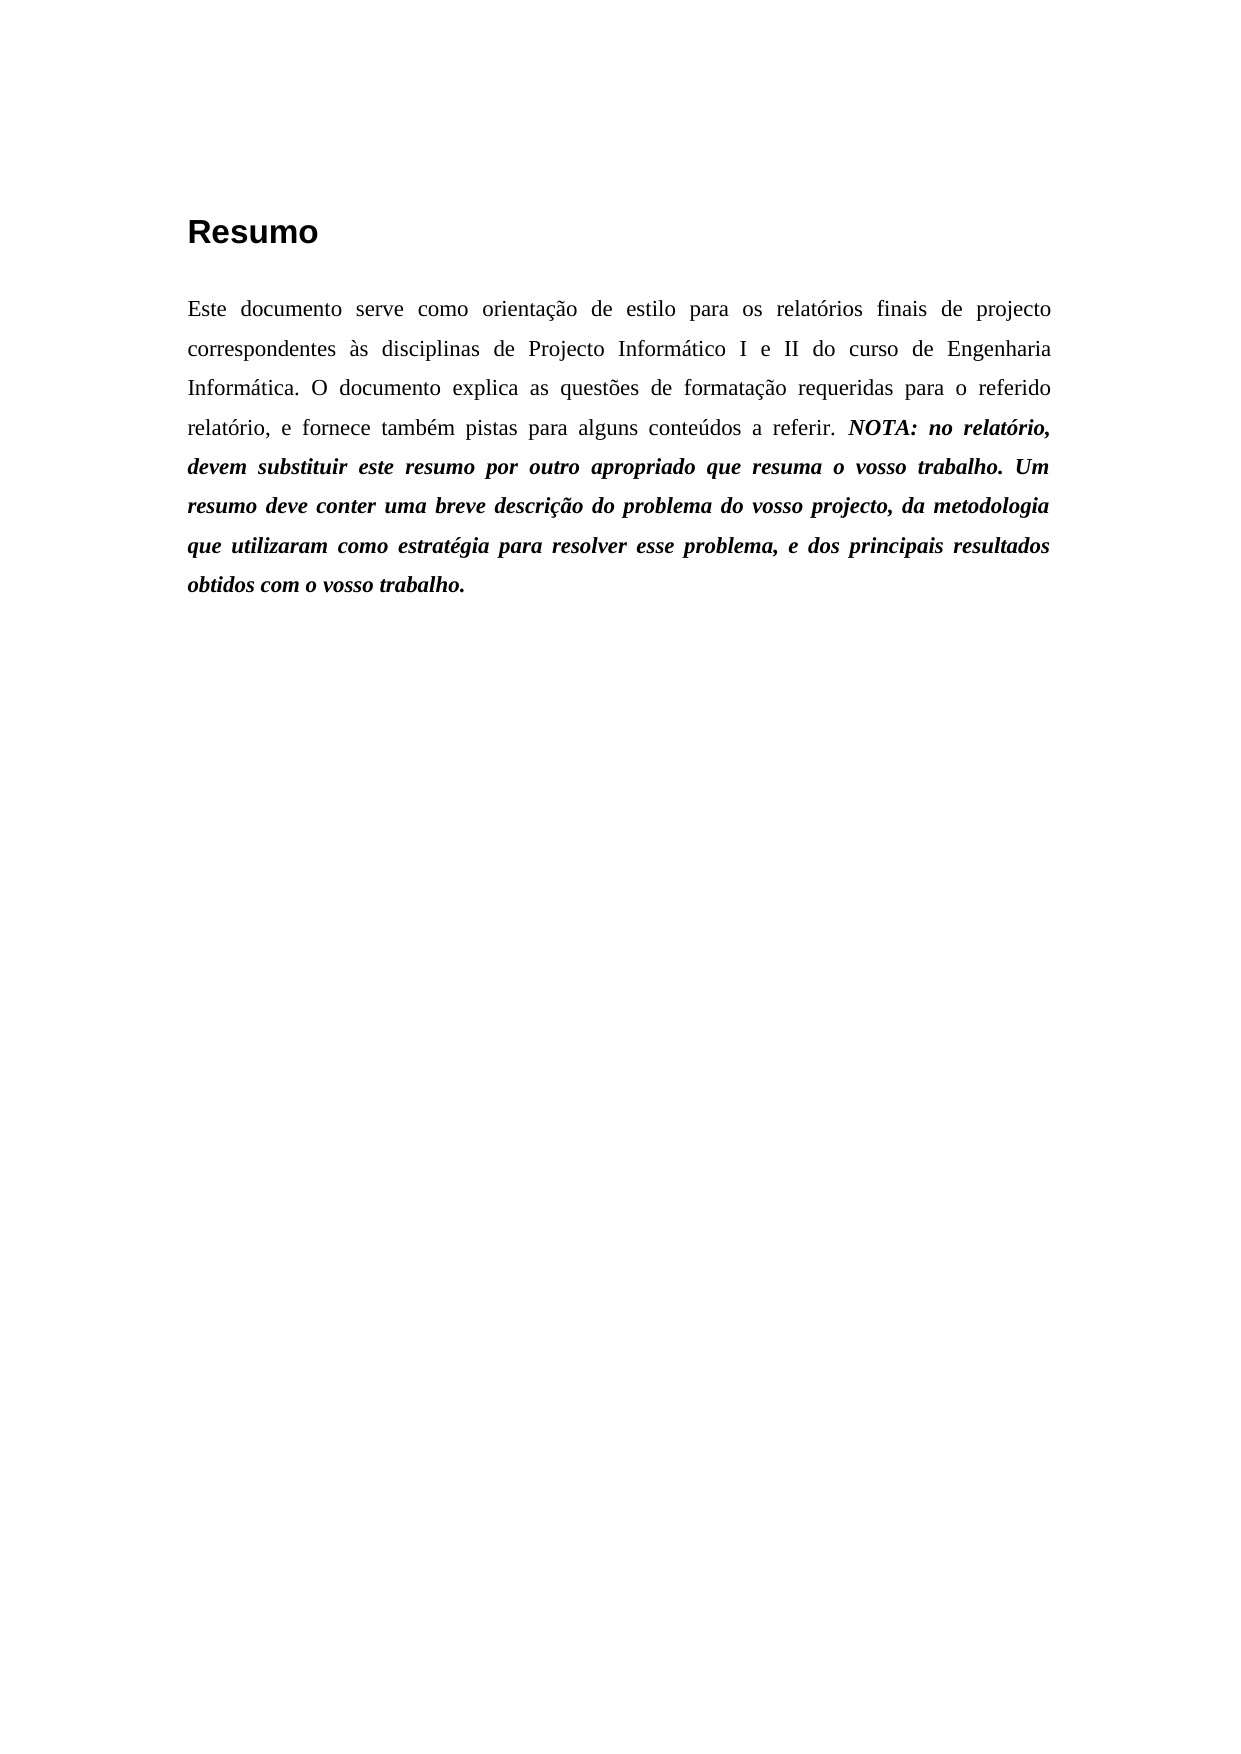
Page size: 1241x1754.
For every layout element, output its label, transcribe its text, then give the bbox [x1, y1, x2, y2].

subtitle Resumo [187, 212, 1053, 251]
text Este documento serve como orientação de estilo para os relatórios finais de projecto correspondentes às disciplinas de Projecto Informático I e II do curso de Engenharia Informática. O documento explica as questões de formatação requeridas para o referido relatório, e fornece também pistas para alguns conteúdos a referir. NOTA: no relatório, devem substituir este resumo por outro apropriado que resuma o vosso trabalho. Um resumo deve conter uma breve descrição do problema do vosso projecto, da metodologia que utilizaram como estratégia para resolver esse problema, e dos principais resultados obtidos com o vosso trabalho. [187, 295, 1053, 598]
